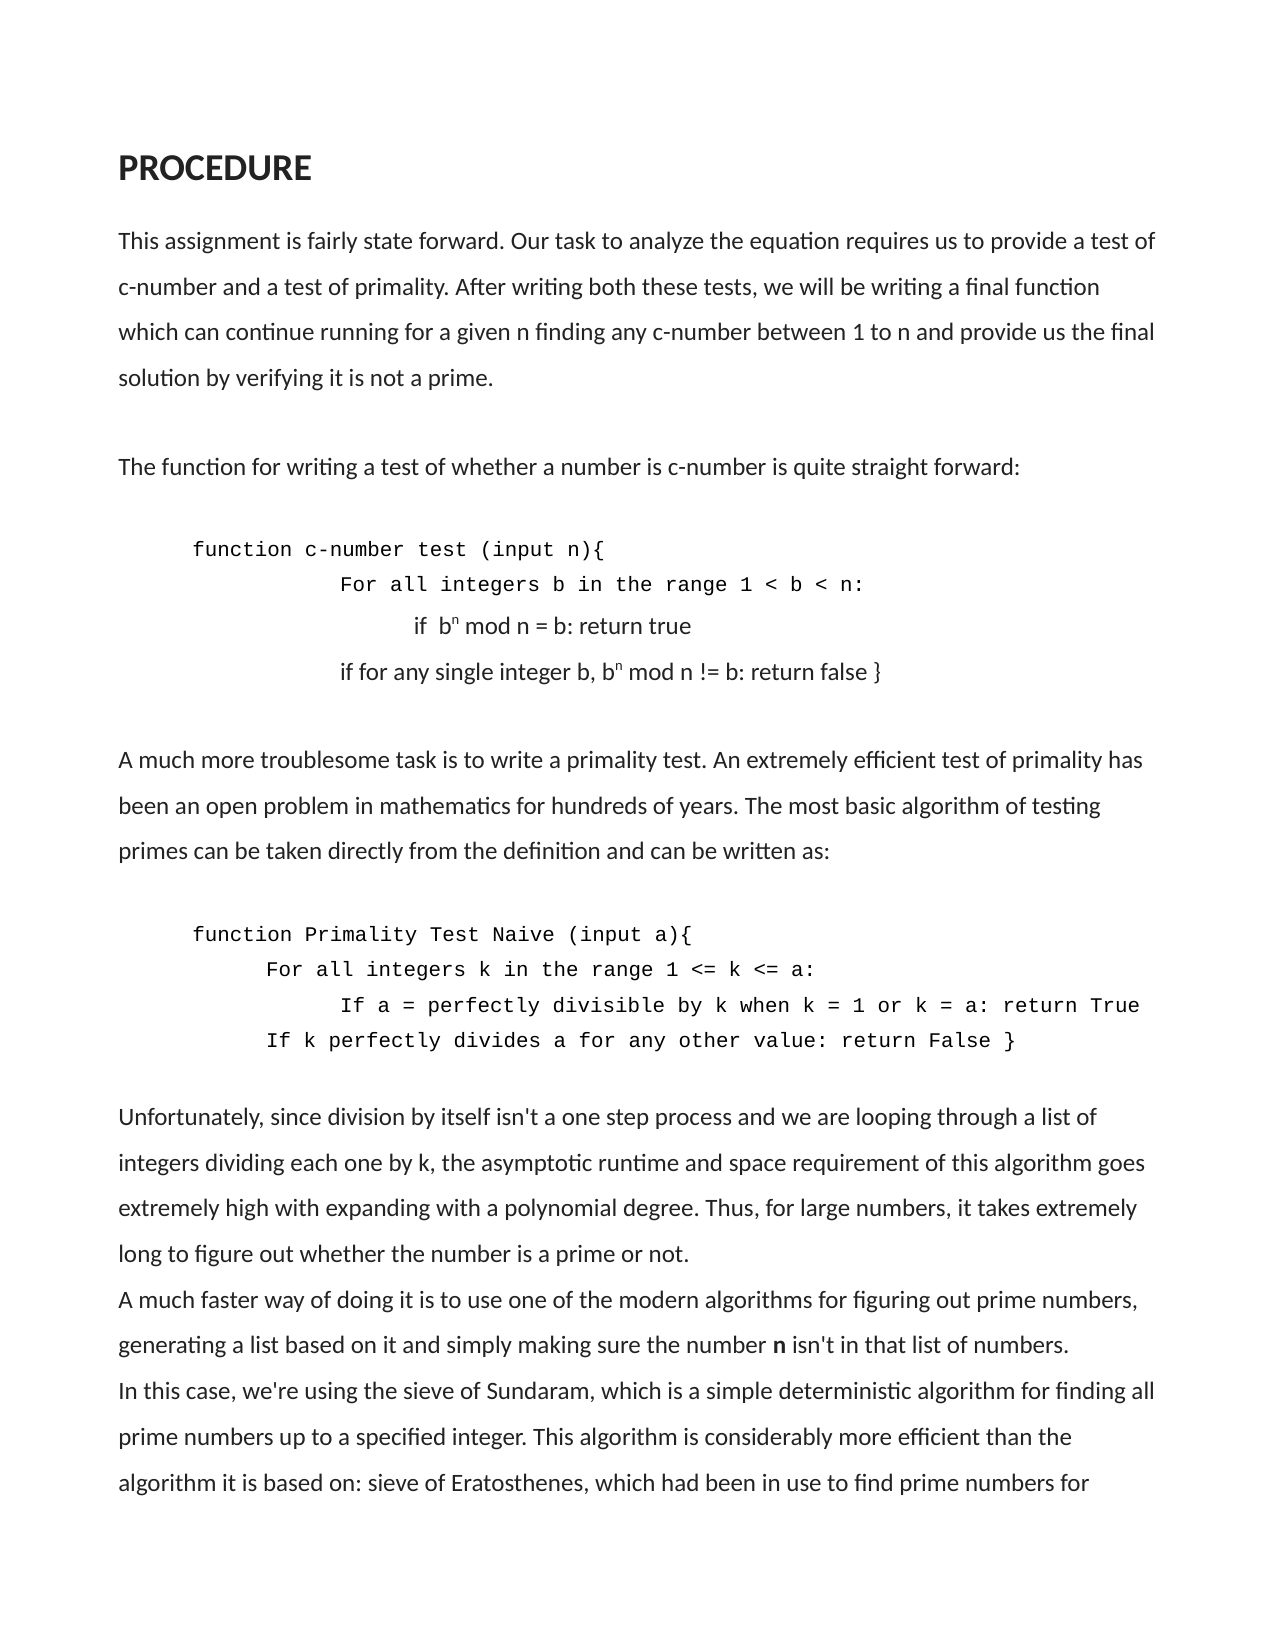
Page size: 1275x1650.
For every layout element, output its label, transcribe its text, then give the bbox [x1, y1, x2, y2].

text if for any single integer b, bn mod n != b: return false } [192, 656, 1157, 686]
text This assignment is fairly state forward. Our task to analyze the equation requires us to provide a test of c-number and a test of primality. After writing both these tests, we will be writing a final function which can continue running for a given n finding any c-number between 1 to n and provide us the final solution by verifying it is not a prime. [118, 225, 1157, 393]
text For all integers k in the range 1 <= k <= a: [118, 959, 1157, 983]
text The function for writing a test of whether a number is c-number is quite straight forward: [118, 451, 1157, 481]
subtitle PROCEDURE [118, 143, 1157, 189]
text If k perfectly divides a for any other value: return False } [118, 1030, 1157, 1054]
text For all integers b in the range 1 < b < n: [192, 574, 1157, 598]
text function Primality Test Naive (input a){ [118, 924, 1157, 948]
text Unfortunately, since division by itself isn't a one step process and we are looping through a list of integers dividing each one by k, the asymptotic runtime and space requirement of this algorithm goes extremely high with expanding with a polynomial degree. Thus, for large numbers, it takes extremely long to figure out whether the number is a prime or not. [118, 1101, 1157, 1269]
text If a = perfectly divisible by k when k = 1 or k = a: return True [118, 995, 1157, 1018]
text A much more troublesome task is to write a primality test. An extremely efficient test of primality has been an open problem in mathematics for hundreds of years. The most basic algorithm of testing primes can be taken directly from the definition and can be written as: [118, 744, 1157, 866]
text A much faster way of doing it is to use one of the modern algorithms for figuring out prime numbers, generating a list based on it and simply making sure the number n isn't in that list of numbers. [118, 1284, 1157, 1360]
text function c-number test (input n){ [192, 539, 1157, 563]
text if bn mod n = b: return true [192, 610, 1157, 640]
text In this case, we're using the sieve of Sundaram, which is a simple deterministic algorithm for finding all prime numbers up to a specified integer. This algorithm is considerably more efficient than the algorithm it is based on: sieve of Eratosthenes, which had been in use to find prime numbers for [118, 1375, 1157, 1497]
